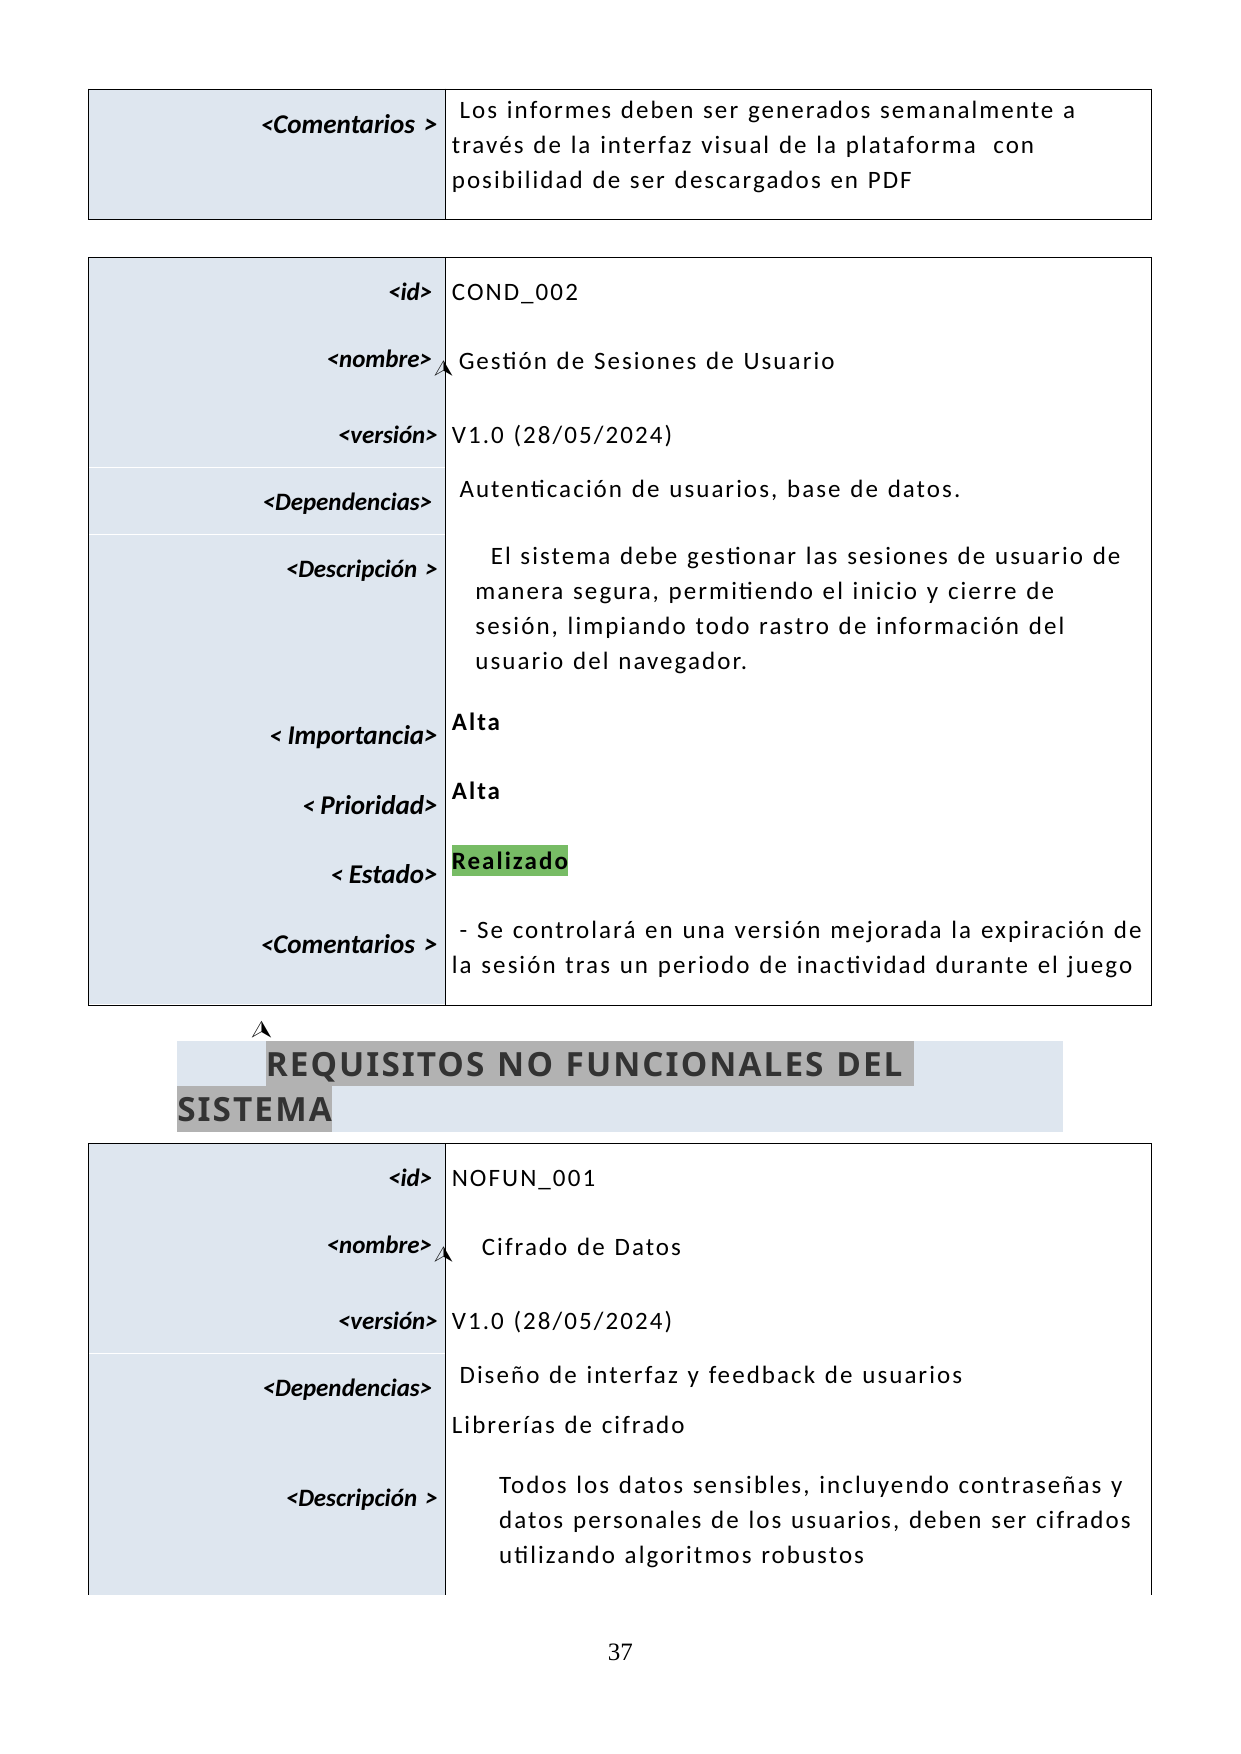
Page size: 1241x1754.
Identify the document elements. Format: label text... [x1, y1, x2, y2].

table_cell <Dependencias> [89, 1354, 445, 1464]
table_cell <Comentarios > [89, 90, 445, 219]
table_cell <versión> [89, 401, 445, 467]
table_cell <nombre> [89, 325, 445, 401]
table_cell <versión> [89, 1287, 445, 1353]
table_cell Alta [446, 770, 1151, 839]
table_header COND_002 [446, 258, 1151, 325]
table_cell Autenticación de usuarios, base de datos. [446, 468, 1151, 534]
table_cell Gestión de Sesiones de Usuario [446, 325, 1151, 401]
table_cell Todos los datos sensibles, incluyendo contraseñas y datos personales de los usuarios, deben ser cifrados utilizando algoritmos robustos [446, 1464, 1151, 1595]
table_header NOFUN_001 [446, 1144, 1151, 1211]
table_header <id> [89, 258, 445, 325]
table_cell <Dependencias> [89, 468, 445, 534]
table_cell El sistema debe gestionar las sesiones de usuario de manera segura, permitiendo el inicio y cierre de sesión, limpiando todo rastro de información del usuario del navegador. [446, 535, 1151, 700]
table_cell <nombre> [89, 1211, 445, 1287]
table_cell Alta [446, 700, 1151, 770]
table_cell Cifrado de Datos [446, 1211, 1151, 1287]
table_cell < Prioridad> [89, 770, 445, 839]
subtitle REQUISITOS NO FUNCIONALES DEL SISTEMA [177, 1041, 1063, 1132]
table_header <id> [89, 1144, 445, 1211]
table_cell < Importancia> [89, 700, 445, 770]
table_cell <Comentarios > [89, 909, 445, 1004]
table_cell Los informes deben ser generados semanalmente a través de la interfaz visual de la plataforma con posibilidad de ser descargados en PDF [446, 90, 1151, 219]
table_cell <Descripción > [89, 535, 445, 700]
table_cell V1.0 (28/05/2024) [446, 1287, 1151, 1353]
table_cell - Se controlará en una versión mejorada la expiración de la sesión tras un periodo de inactividad durante el juego [446, 909, 1151, 1004]
table_cell Realizado [446, 839, 1151, 909]
table_cell < Estado> [89, 839, 445, 909]
table_cell V1.0 (28/05/2024) [446, 401, 1151, 467]
table_cell Diseño de interfaz y feedback de usuarios Librerías de cifrado [446, 1354, 1151, 1464]
table_cell <Descripción > [89, 1464, 445, 1595]
